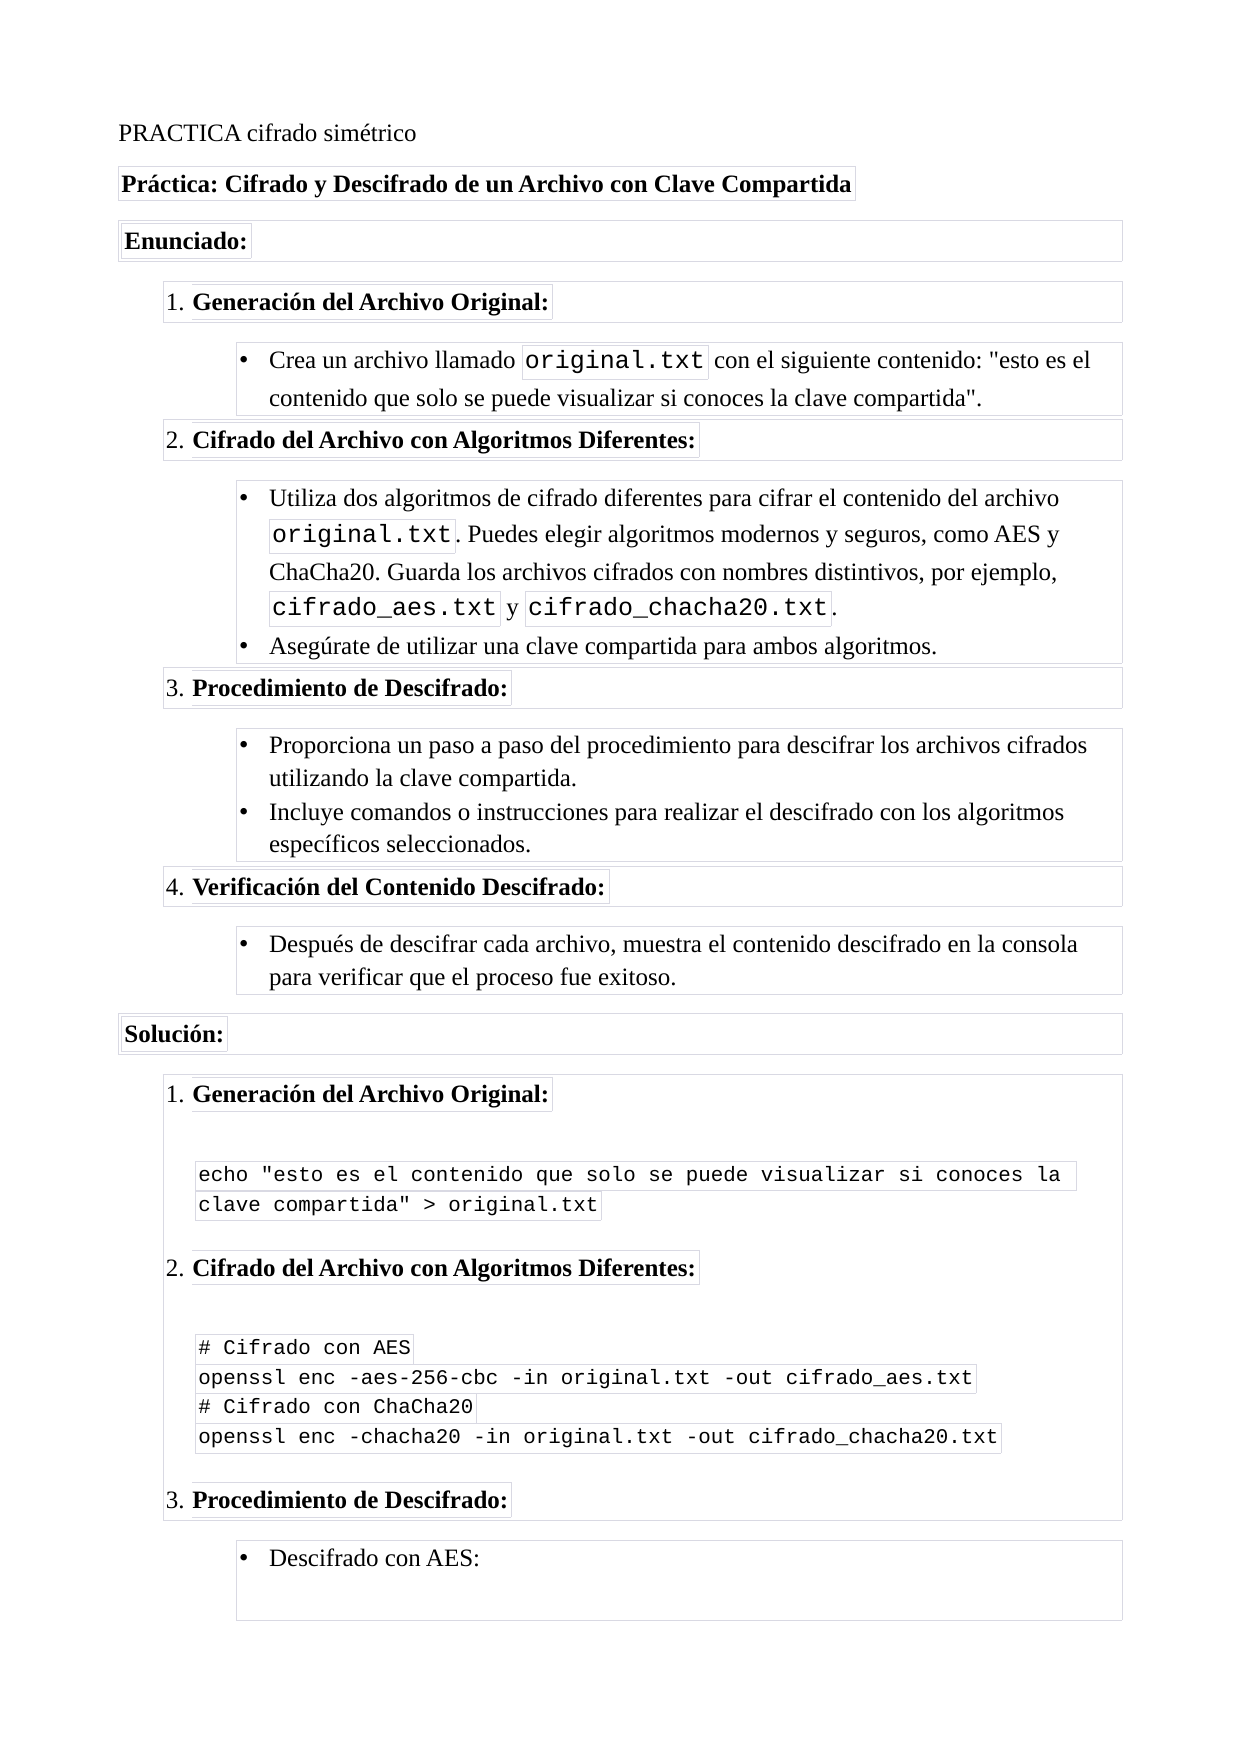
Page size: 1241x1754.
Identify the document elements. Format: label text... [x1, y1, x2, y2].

list Incluye comandos o instrucciones para realizar el descifrado con los algoritmos específicos seleccionados. [237, 793, 1122, 861]
list openssl enc -aes-256-cbc -in original.txt -out cifrado_aes.txt [196, 1365, 976, 1390]
list Proporciona un paso a paso del procedimiento para descifrar los archivos cifrados utilizando la clave compartida. [237, 729, 1122, 792]
text PRACTICA cifrado simétrico [118, 118, 1122, 147]
list Cifrado del Archivo con Algoritmos Diferentes: [164, 1247, 1122, 1284]
list Crea un archivo llamado original.txt con el siguiente contenido: "esto es el contenido que solo se puede visualizar si conoces la clave compartida". [237, 343, 1122, 415]
list openssl enc -chacha20 -in original.txt -out cifrado_chacha20.txt [477, 1420, 1122, 1453]
list [164, 1390, 195, 1420]
list Después de descifrar cada archivo, muestra el contenido descifrado en la consola para verificar que el proceso fue exitoso. [237, 927, 1122, 994]
list Procedimiento de Descifrado: [164, 668, 1122, 708]
list Asegúrate de utilizar una clave compartida para ambos algoritmos. [237, 628, 1122, 663]
list Generación del Archivo Original: [164, 1075, 1122, 1111]
list [477, 1390, 1122, 1420]
list # Cifrado con ChaCha20 [196, 1394, 476, 1420]
list Descifrado con AES: [237, 1541, 1122, 1572]
list Utiliza dos algoritmos de cifrado diferentes para cifrar el contenido del archivo original.txt. Puedes elegir algoritmos modernos y seguros, como AES y ChaCha20. Guarda los archivos cifrados con nombres distintivos, por ejemplo, cifrado_aes.txt y cifrado_chacha20.txt. [237, 481, 1122, 626]
list Generación del Archivo Original: [164, 282, 1122, 322]
list Cifrado del Archivo con Algoritmos Diferentes: [164, 420, 1122, 460]
text Enunciado: [119, 221, 1122, 261]
list echo "esto es el contenido que solo se puede visualizar si conoces la clave compartida" > original.txt [164, 1158, 1122, 1220]
list openssl enc -aes-256-cbc -in original.txt -out cifrado_aes.txt [414, 1361, 1122, 1390]
list openssl enc -chacha20 -in original.txt -out cifrado_chacha20.txt [196, 1424, 1001, 1453]
text Práctica: Cifrado y Descifrado de un Archivo con Clave Compartida [119, 167, 855, 200]
list # Cifrado con AES [164, 1331, 1122, 1361]
list Verificación del Contenido Descifrado: [164, 867, 1122, 906]
text [856, 166, 1122, 201]
text Solución: [119, 1014, 1122, 1054]
list Procedimiento de Descifrado: [164, 1479, 1122, 1520]
